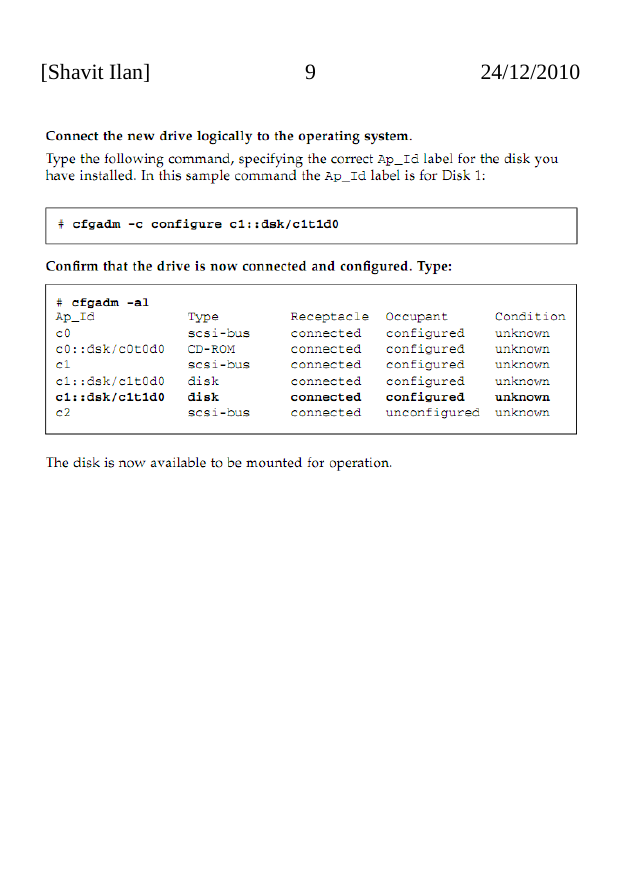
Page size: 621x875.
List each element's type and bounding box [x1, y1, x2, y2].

picture [40, 127, 580, 471]
